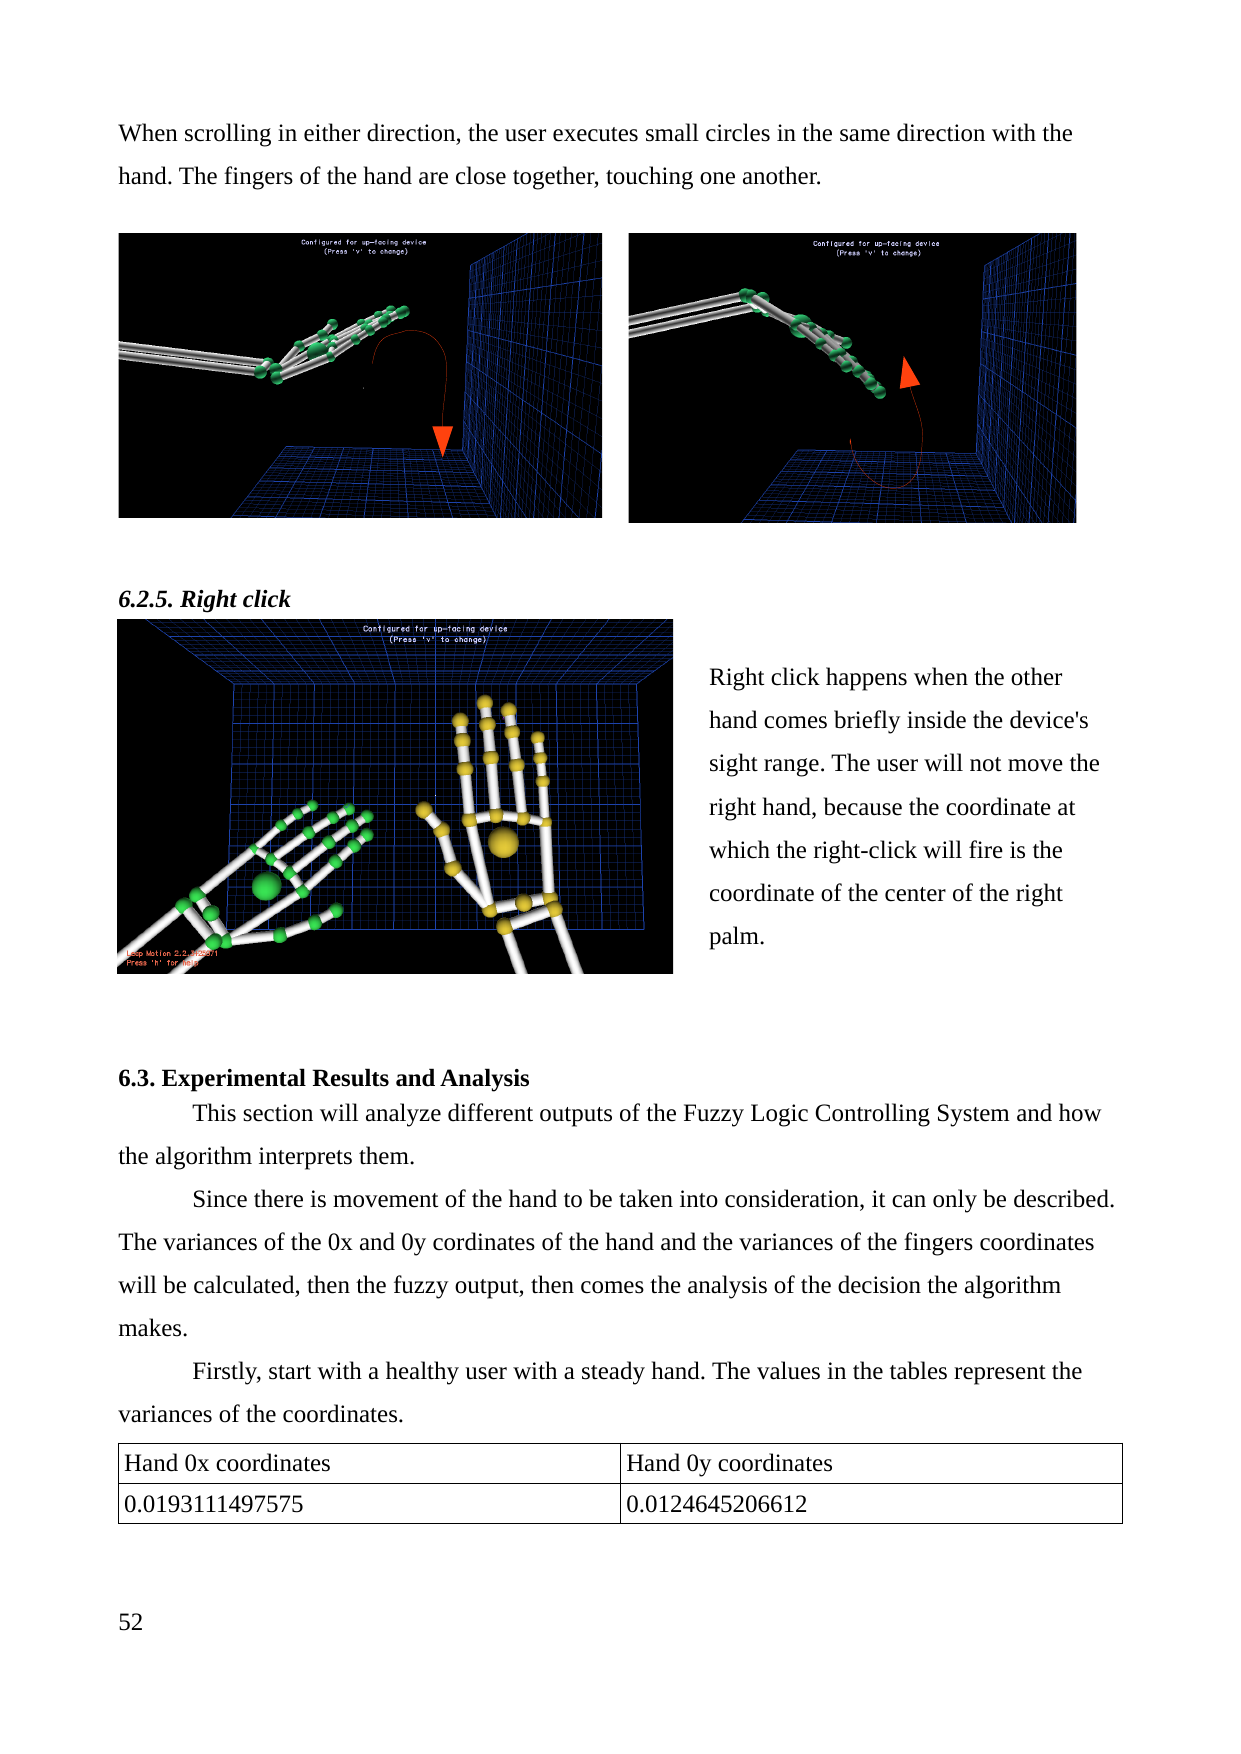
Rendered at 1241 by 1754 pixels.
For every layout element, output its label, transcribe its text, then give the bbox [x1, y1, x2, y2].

subtitle 6.2.5. Right click [118, 584, 1122, 613]
text right hand, because the coordinate at [674, 792, 1122, 820]
text palm. [674, 921, 1122, 950]
text This section will analyze different outputs of the Fuzzy Logic Controlling System and how the algorithm interprets them. [118, 1098, 1122, 1169]
text which the right-click will fire is the [674, 835, 1122, 863]
text Firstly, start with a healthy user with a steady hand. The values in the tables represent the variances of the coordinates. [118, 1356, 1122, 1428]
table_header Hand 0y coordinates [621, 1444, 1122, 1483]
text coordinate of the center of the right [674, 878, 1122, 907]
picture [118, 233, 603, 518]
picture [117, 619, 674, 974]
picture [628, 233, 1077, 523]
table_cell 0.0193111497575 [119, 1484, 620, 1523]
text When scrolling in either direction, the user executes small circles in the same direction with the hand. The fingers of the hand are close together, touching one another. [118, 118, 1122, 190]
text hand comes briefly inside the device's [674, 705, 1122, 734]
table_header Hand 0x coordinates [119, 1444, 620, 1483]
table_cell 0.0124645206612 [621, 1484, 1122, 1523]
text sight range. The user will not move the [674, 748, 1122, 777]
subtitle 6.3. Experimental Results and Analysis [118, 1063, 1122, 1091]
text Right click happens when the other [674, 662, 1122, 691]
text Since there is movement of the hand to be taken into consideration, it can only be described. The variances of the 0x and 0y cordinates of the hand and the variances of the fingers coordinates will be calculated, then the fuzzy output, then comes the analysis of the decision the algorithm makes. [118, 1184, 1122, 1342]
